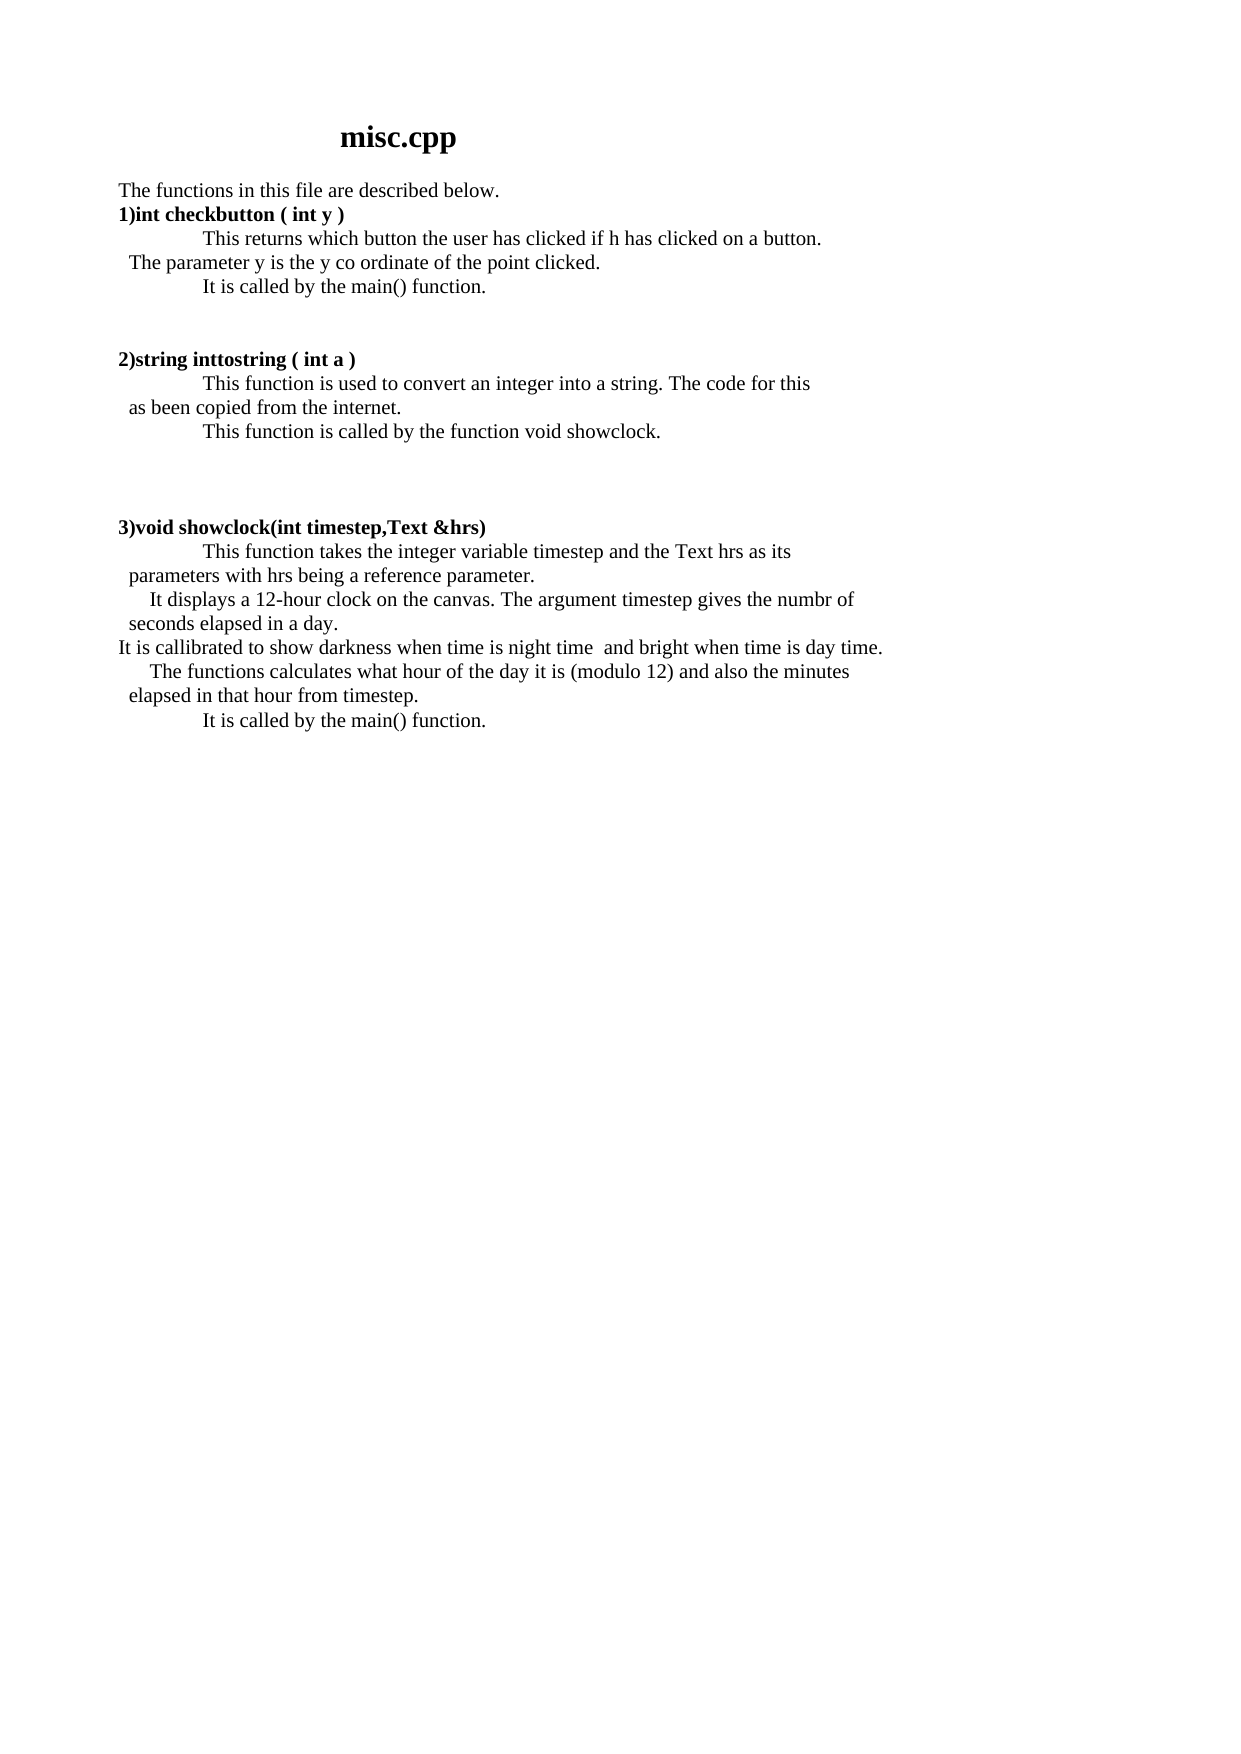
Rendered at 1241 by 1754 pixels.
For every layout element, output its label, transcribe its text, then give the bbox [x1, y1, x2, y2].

text It displays a 12-hour clock on the canvas. The argument timestep gives the numbr of [118, 587, 1122, 611]
text This function is called by the function void showclock. [118, 419, 1122, 443]
text 1)int checkbutton ( int y ) [118, 202, 1122, 226]
text 3)void showclock(int timestep,Text &hrs) [118, 515, 1122, 539]
text The functions calculates what hour of the day it is (modulo 12) and also the minutes [118, 659, 1122, 683]
text elapsed in that hour from timestep. [118, 683, 1122, 707]
text The functions in this file are described below. [118, 178, 1122, 202]
text misc.cpp [118, 118, 1122, 154]
text It is called by the main() function. [118, 707, 1122, 732]
text as been copied from the internet. [118, 395, 1122, 419]
text 2)string inttostring ( int a ) [118, 347, 1122, 371]
text It is callibrated to show darkness when time is night time and bright when time is day time. [118, 635, 1122, 659]
text This returns which button the user has clicked if h has clicked on a button. [118, 226, 1122, 250]
text It is called by the main() function. [118, 274, 1122, 298]
text seconds elapsed in a day. [118, 611, 1122, 635]
text parameters with hrs being a reference parameter. [118, 563, 1122, 587]
text This function takes the integer variable timestep and the Text hrs as its [118, 539, 1122, 563]
text The parameter y is the y co ordinate of the point clicked. [118, 250, 1122, 274]
text This function is used to convert an integer into a string. The code for this [118, 371, 1122, 395]
